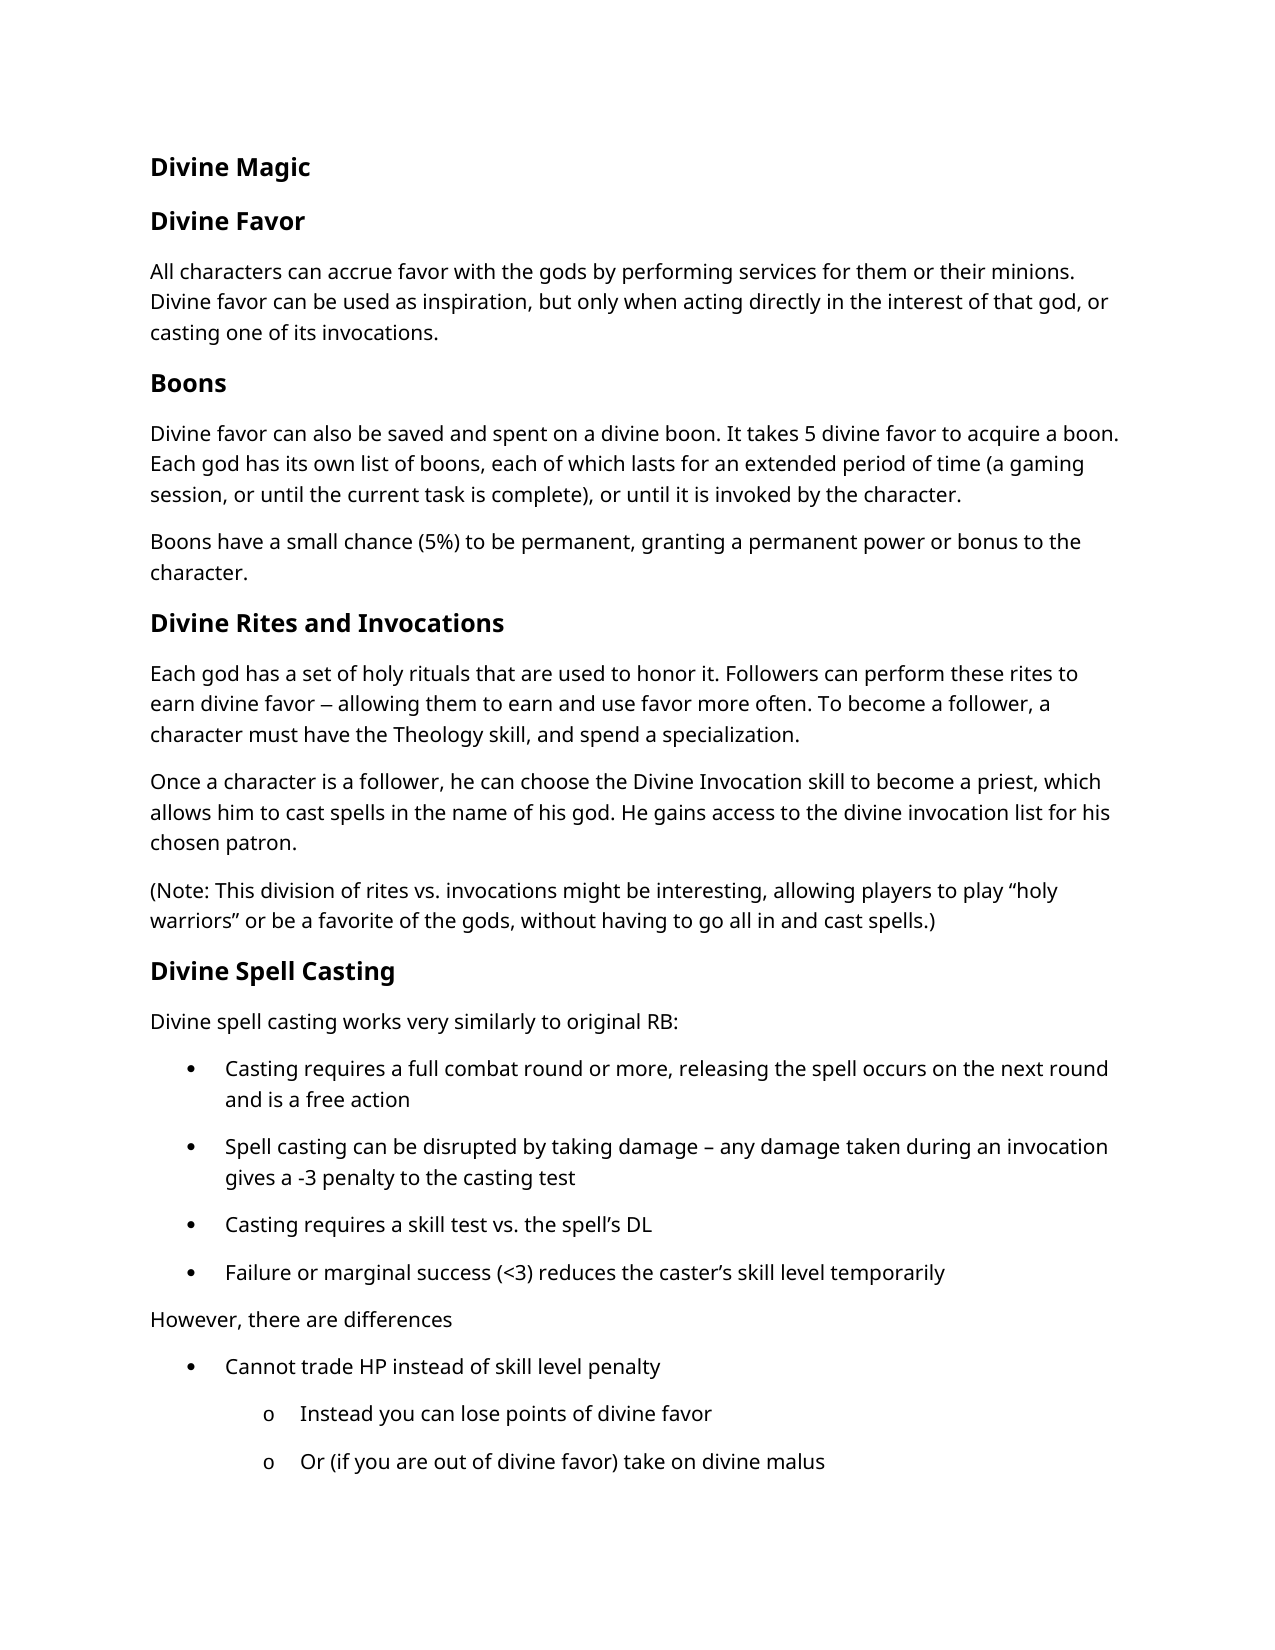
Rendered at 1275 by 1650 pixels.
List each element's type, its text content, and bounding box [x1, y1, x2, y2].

text Each god has a set of holy rituals that are used to honor it. Followers can perform these rites to earn divine favor – allowing them to earn and use favor more often. To become a follower, a character must have the Theology skill, and spend a specialization. [150, 659, 1125, 748]
list Instead you can lose points of divine favor [262, 1399, 1125, 1428]
text Boons have a small chance (5%) to be permanent, granting a permanent power or bonus to the character. [150, 527, 1125, 586]
list Or (if you are out of divine favor) take on divine malus [262, 1447, 1125, 1475]
text (Note: This division of rites vs. invocations might be interesting, allowing players to play “holy warriors” or be a favorite of the gods, without having to go all in and cast spells.) [150, 876, 1125, 935]
text Divine Magic [150, 150, 1125, 184]
list Casting requires a skill test vs. the spell’s DL [187, 1210, 1125, 1239]
text Boons [150, 365, 1125, 399]
text Divine Rites and Invocations [150, 605, 1125, 639]
text Divine Spell Casting [150, 954, 1125, 988]
text Once a character is a follower, he can choose the Divine Invocation skill to become a priest, which allows him to cast spells in the name of his god. He gains access to the divine invocation list for his chosen patron. [150, 767, 1125, 857]
text All characters can accrue favor with the gods by performing services for them or their minions. Divine favor can be used as inspiration, but only when acting directly in the interest of that god, or casting one of its invocations. [150, 257, 1125, 347]
list Failure or marginal success (<3) reduces the caster’s skill level temporarily [187, 1258, 1125, 1286]
text Divine Favor [150, 203, 1125, 237]
text However, there are differences [150, 1305, 1125, 1333]
text Divine spell casting works very similarly to original RB: [150, 1007, 1125, 1036]
list Casting requires a full combat round or more, releasing the spell occurs on the next round and is a free action [187, 1054, 1125, 1113]
list Cannot trade HP instead of skill level penalty [187, 1352, 1125, 1381]
list Spell casting can be disrupted by taking damage – any damage taken during an invocation gives a -3 penalty to the casting test [187, 1132, 1125, 1191]
text Divine favor can also be saved and spent on a divine boon. It takes 5 divine favor to acquire a boon. Each god has its own list of boons, each of which lasts for an extended period of time (a gaming session, or until the current task is complete), or until it is invoked by the character. [150, 419, 1125, 508]
